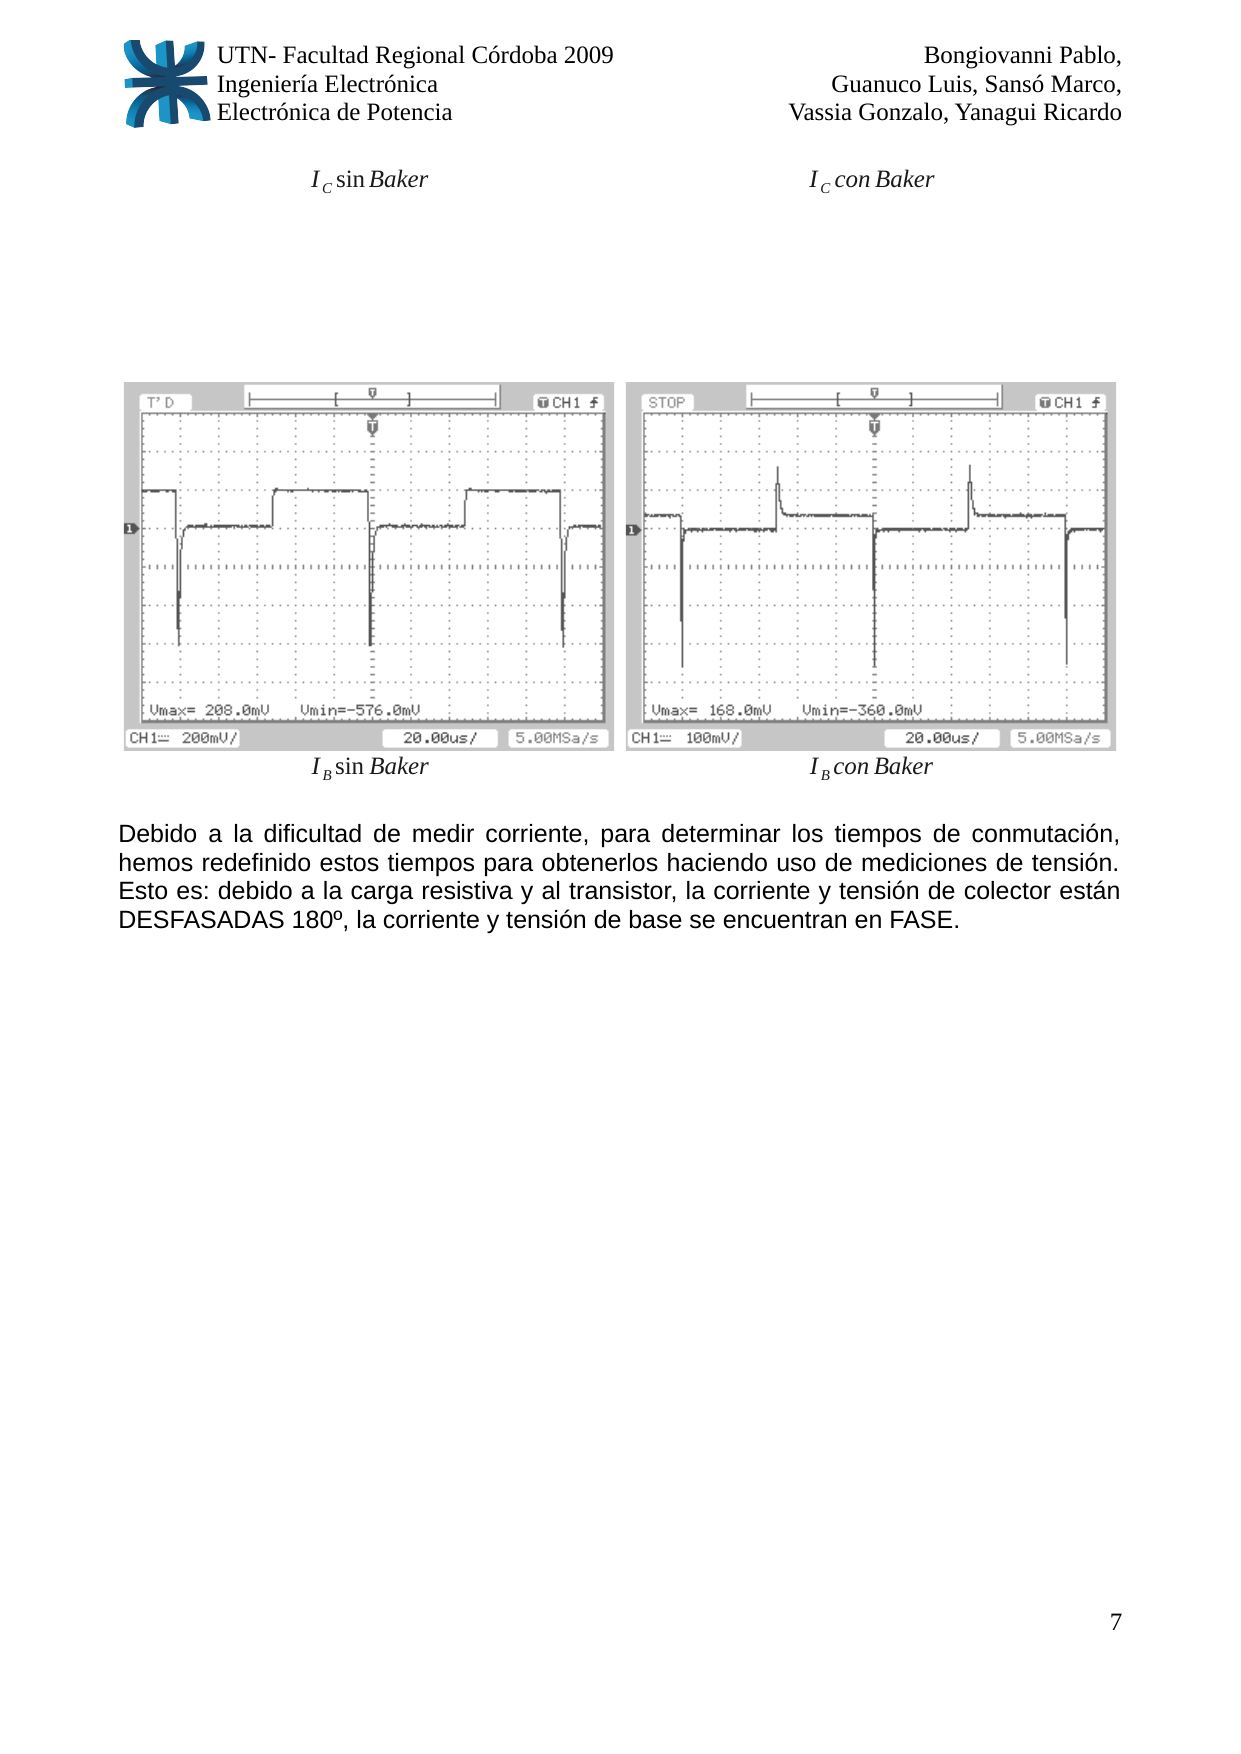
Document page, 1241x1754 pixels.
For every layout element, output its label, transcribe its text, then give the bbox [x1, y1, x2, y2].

text Debido a la dificultad de medir corriente, para determinar los tiempos de conmutación, hemos redefinido estos tiempos para obtenerlos haciendo uso de mediciones de tensión. Esto es: debido a la carga resistiva y al transistor, la corriente y tensión de colector están DESFASADAS 180º, la corriente y tensión de base se encuentran en FASE. [118, 819, 1122, 934]
table_cell [620, 377, 1122, 790]
table_header [118, 158, 620, 377]
picture [123, 40, 211, 128]
table_cell [118, 377, 620, 790]
table_header [620, 158, 1122, 377]
